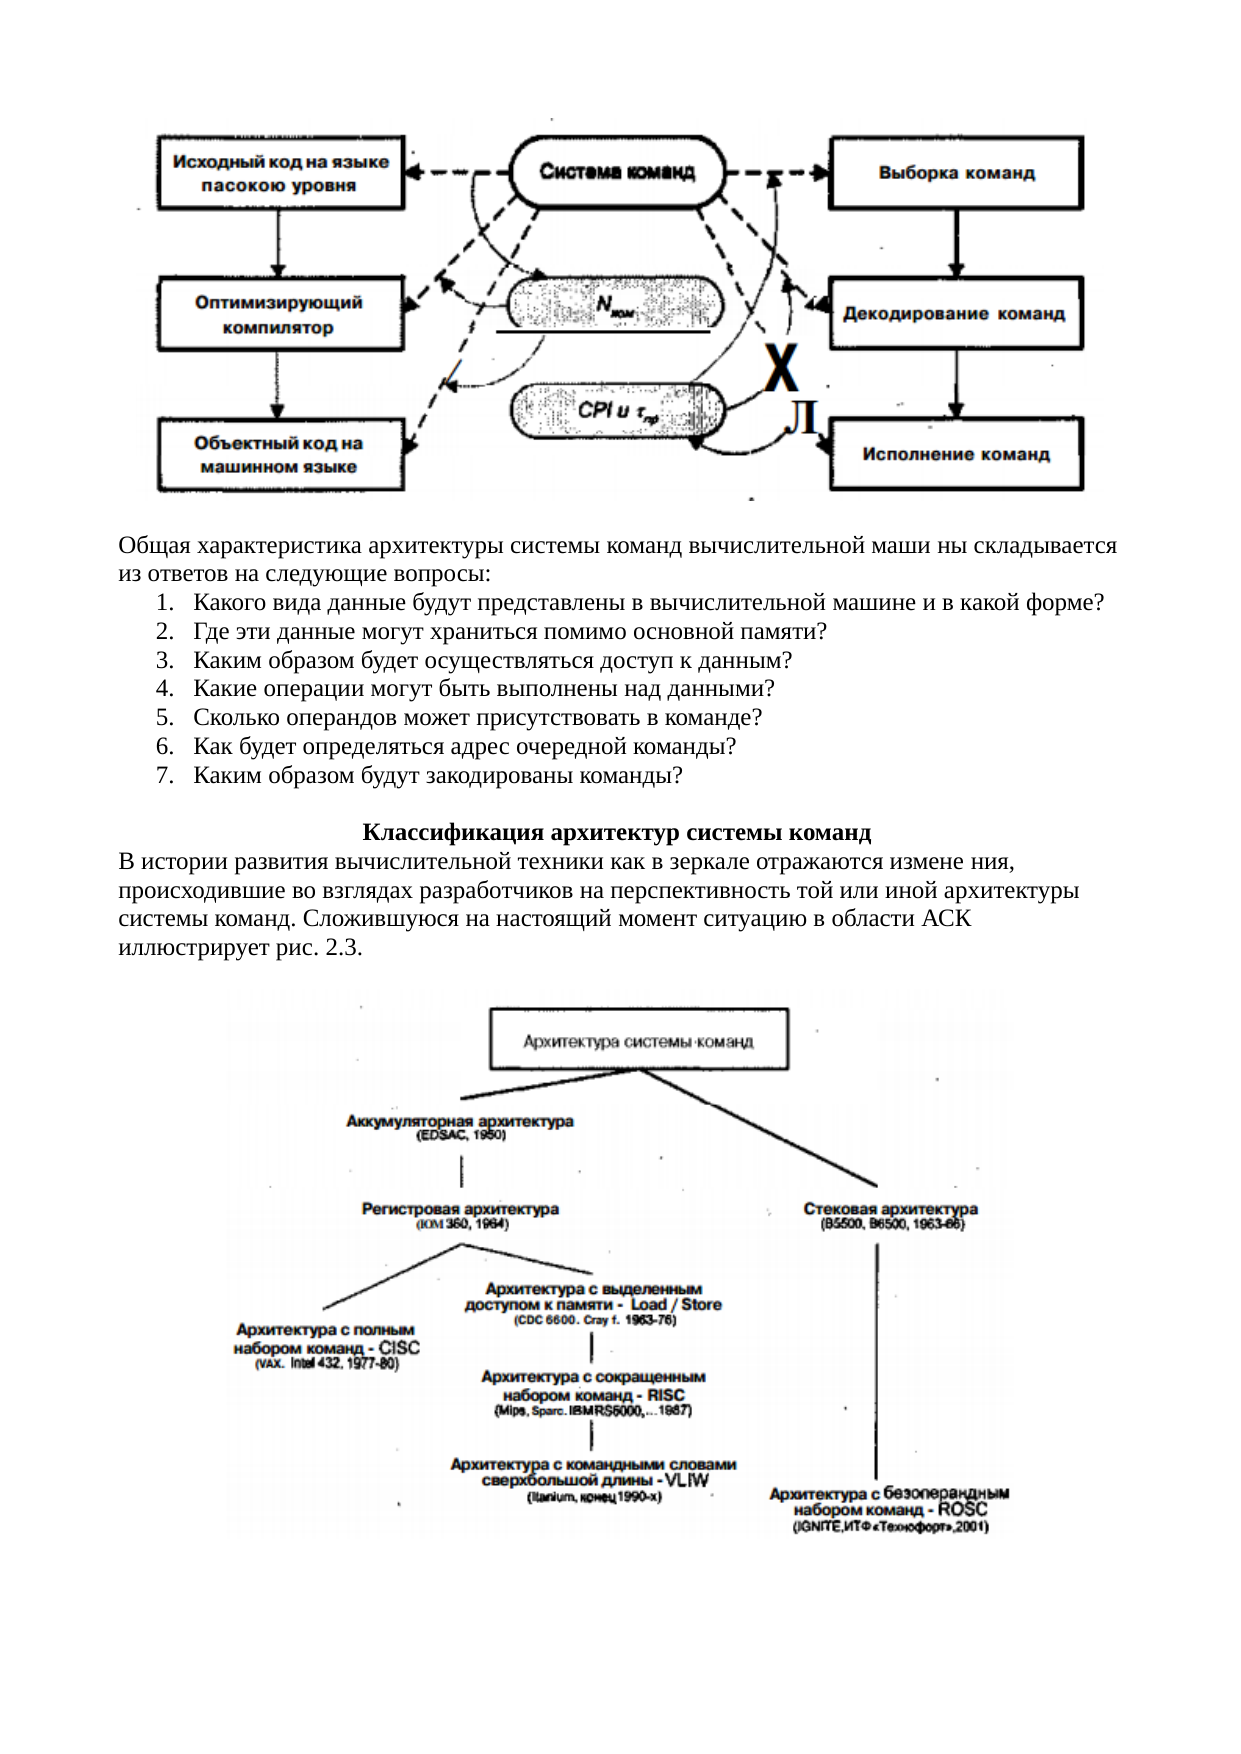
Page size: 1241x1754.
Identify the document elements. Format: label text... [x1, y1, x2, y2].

list Как будет определяться адрес очередной команды? [156, 731, 1122, 760]
list Какого вида данные будут представлены в вычислительной машине и в какой форме? [156, 587, 1122, 616]
text Общая характеристика архитектуры системы команд вычислительной маши­ ны складывается из ответов на следующие вопросы: [118, 530, 1122, 587]
text В истории развития вычислительной техники как в зеркале отражаются измене­ ния, происходившие во взглядах разработчиков на перспективность той или иной архитектуры системы команд. Сложившуюся на настоящий момент ситуацию в области АСК иллюстрирует рис. 2.3. [118, 846, 1122, 961]
picture [135, 118, 1105, 501]
list Каким образом будут закодированы команды? [156, 760, 1122, 788]
list Каким образом будет осуществляться доступ к данным? [156, 645, 1122, 673]
list Где эти данные могут храниться помимо основной памяти? [156, 616, 1122, 645]
list Какие операции могут быть выполнены над данными? [156, 673, 1122, 702]
text Классификация архитектур системы команд [118, 817, 1122, 846]
picture [226, 989, 1014, 1539]
list Сколько операндов может присутствовать в команде? [156, 702, 1122, 731]
